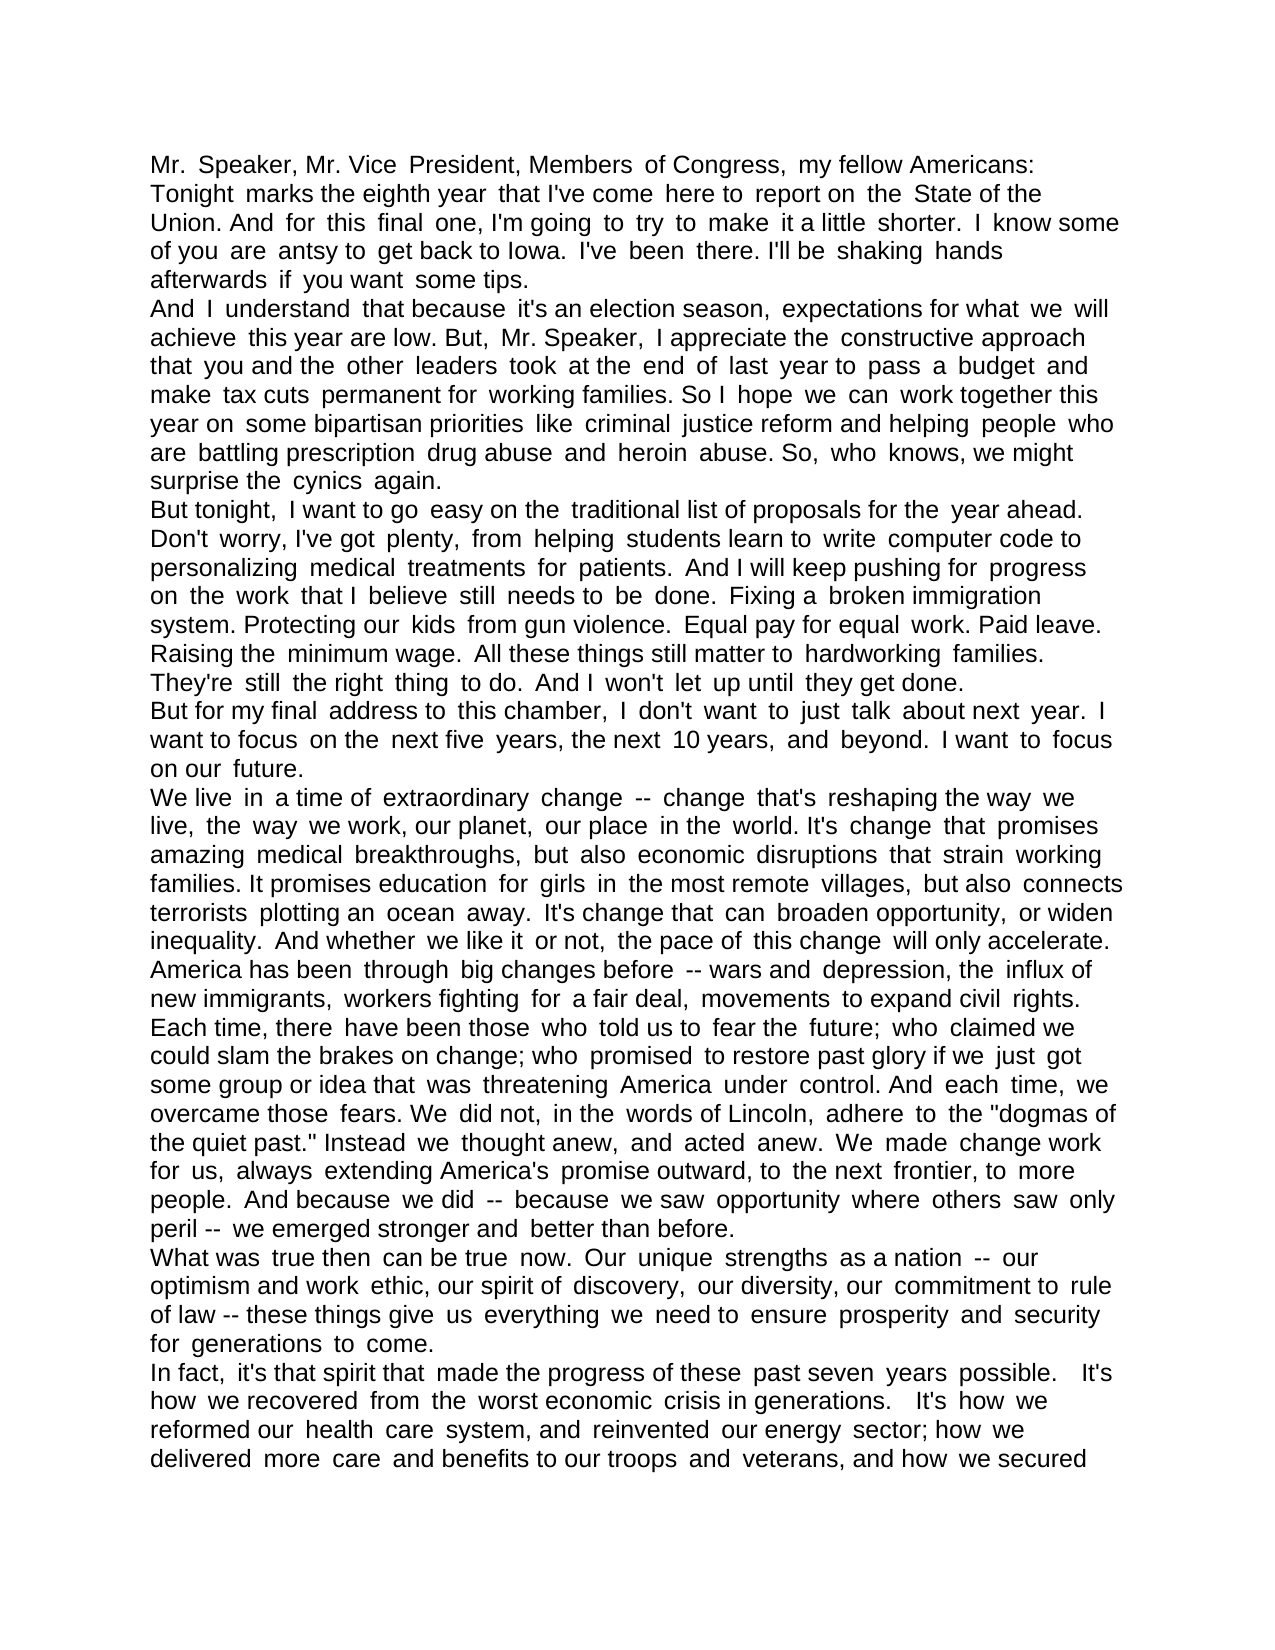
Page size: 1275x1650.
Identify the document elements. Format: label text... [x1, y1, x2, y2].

text But tonight, I want to go easy on the traditional list of proposals for the year ahead. Don't worry, I've got plenty, from helping students learn to write computer code to personalizing medical treatments for patients. And I will keep pushing for progress on the work that I believe still needs to be done. Fixing a broken immigration system. Protecting our kids from gun violence. Equal pay for equal work. Paid leave. Raising the minimum wage. All these things still matter to hardworking families. They're still the right thing to do. And I won't let up until they get done. [150, 495, 1125, 696]
text America has been through big changes before -- wars and depression, the influx of new immigrants, workers fighting for a fair deal, movements to expand civil rights. Each time, there have been those who told us to fear the future; who claimed we could slam the brakes on change; who promised to restore past glory if we just got some group or idea that was threatening America under control. And each time, we overcame those fears. We did not, in the words of Lincoln, adhere to the "dogmas of the quiet past." Instead we thought anew, and acted anew. We made change work for us, always extending America's promise outward, to the next frontier, to more people. And because we did -- because we saw opportunity where others saw only peril -- we emerged stronger and better than before. [150, 955, 1125, 1242]
text We live in a time of extraordinary change -- change that's reshaping the way we live, the way we work, our planet, our place in the world. It's change that promises amazing medical breakthroughs, but also economic disruptions that strain working families. It promises education for girls in the most remote villages, but also connects terrorists plotting an ocean away. It's change that can broaden opportunity, or widen inequality. And whether we like it or not, the pace of this change will only accelerate. [150, 782, 1125, 955]
text But for my final address to this chamber, I don't want to just talk about next year. I want to focus on the next five years, the next 10 years, and beyond. I want to focus on our future. [150, 696, 1125, 782]
text In fact, it's that spirit that made the progress of these past seven years possible. It's how we recovered from the worst economic crisis in generations. It's how we reformed our health care system, and reinvented our energy sector; how we delivered more care and benefits to our troops and veterans, and how we secured [150, 1357, 1125, 1472]
text Tonight marks the eighth year that I've come here to report on the State of the Union. And for this final one, I'm going to try to make it a little shorter. I know some of you are antsy to get back to Iowa. I've been there. I'll be shaking hands afterwards if you want some tips. [150, 179, 1125, 294]
text And I understand that because it's an election season, expectations for what we will achieve this year are low. But, Mr. Speaker, I appreciate the constructive approach that you and the other leaders took at the end of last year to pass a budget and make tax cuts permanent for working families. So I hope we can work together this year on some bipartisan priorities like criminal justice reform and helping people who are battling prescription drug abuse and heroin abuse. So, who knows, we might surprise the cynics again. [150, 294, 1125, 495]
text Mr. Speaker, Mr. Vice President, Members of Congress, my fellow Americans: [150, 150, 1125, 179]
text What was true then can be true now. Our unique strengths as a nation -- our optimism and work ethic, our spirit of discovery, our diversity, our commitment to rule of law -- these things give us everything we need to ensure prosperity and security for generations to come. [150, 1242, 1125, 1357]
